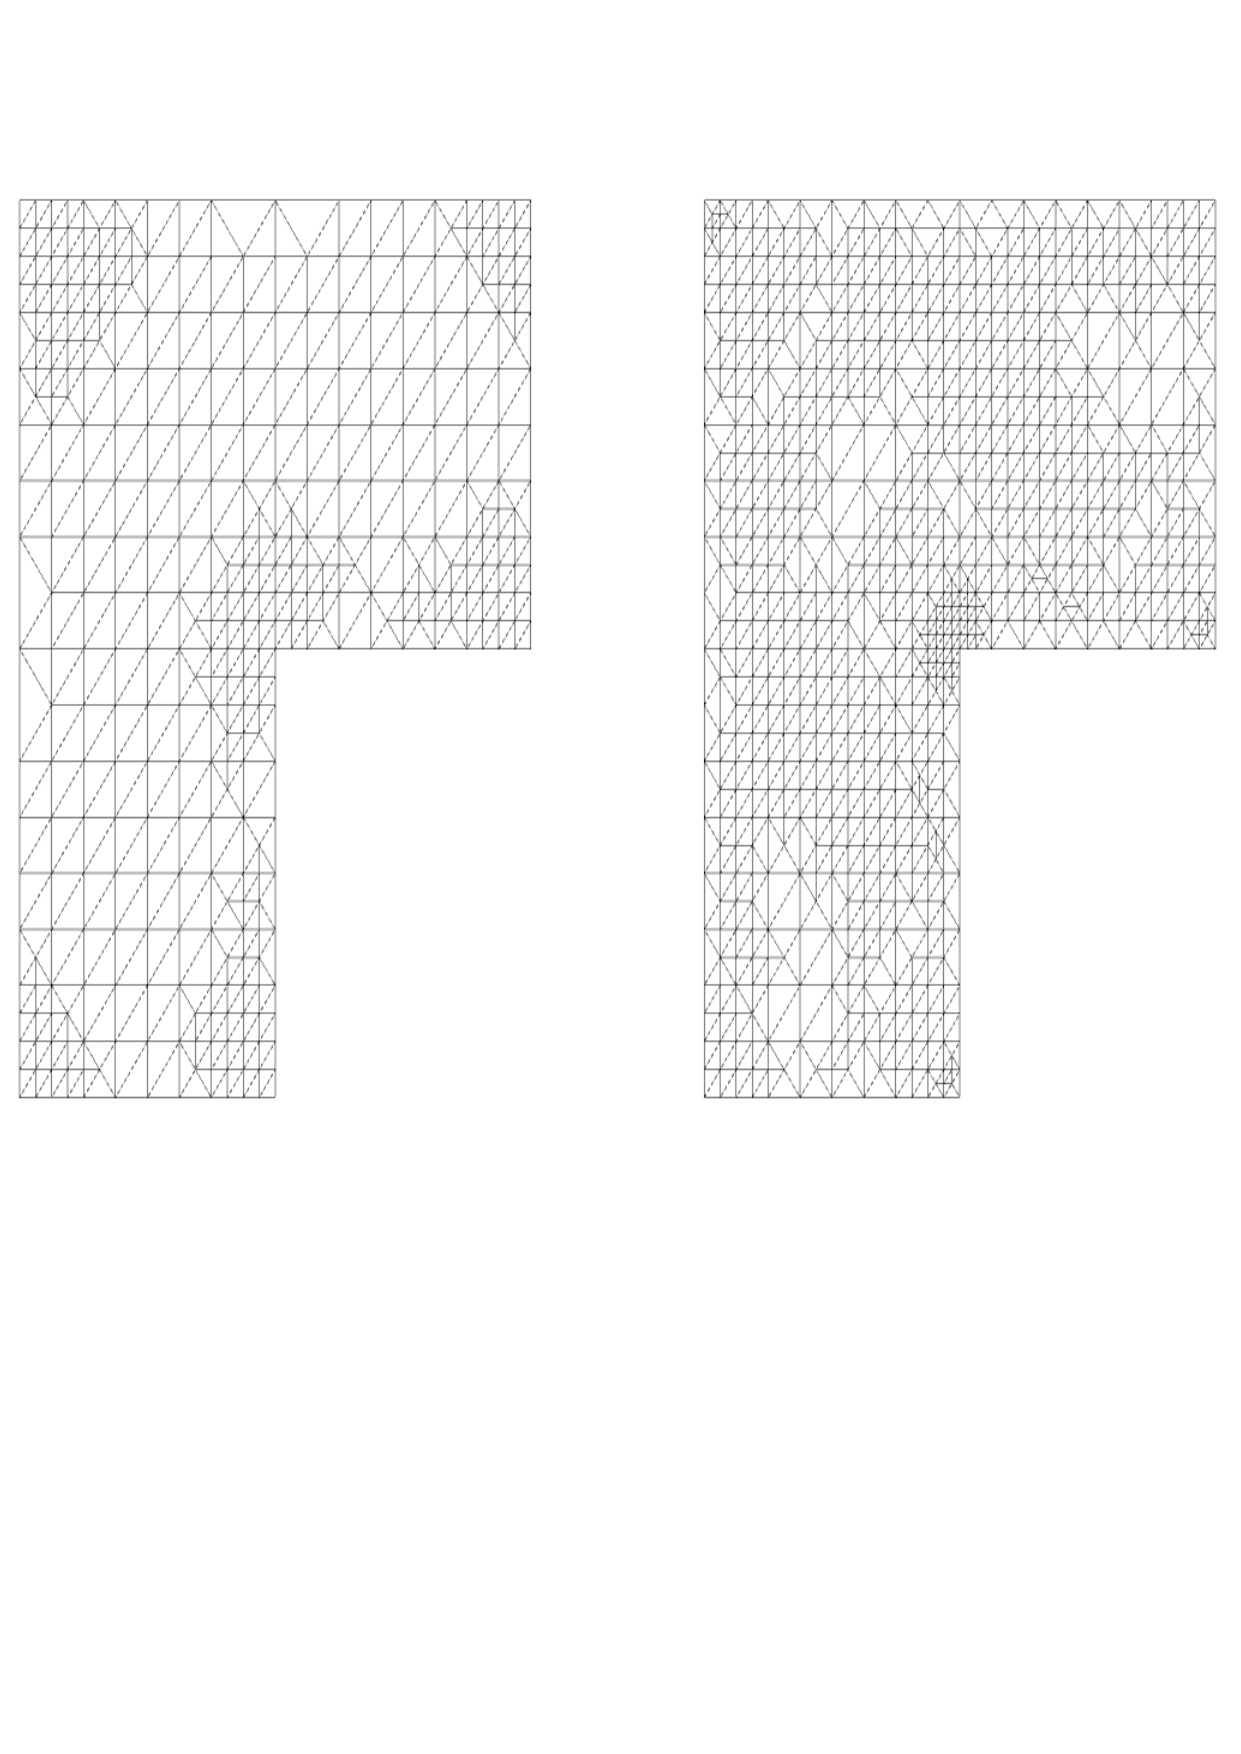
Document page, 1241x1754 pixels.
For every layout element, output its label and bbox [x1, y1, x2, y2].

picture [0, 177, 1241, 1123]
